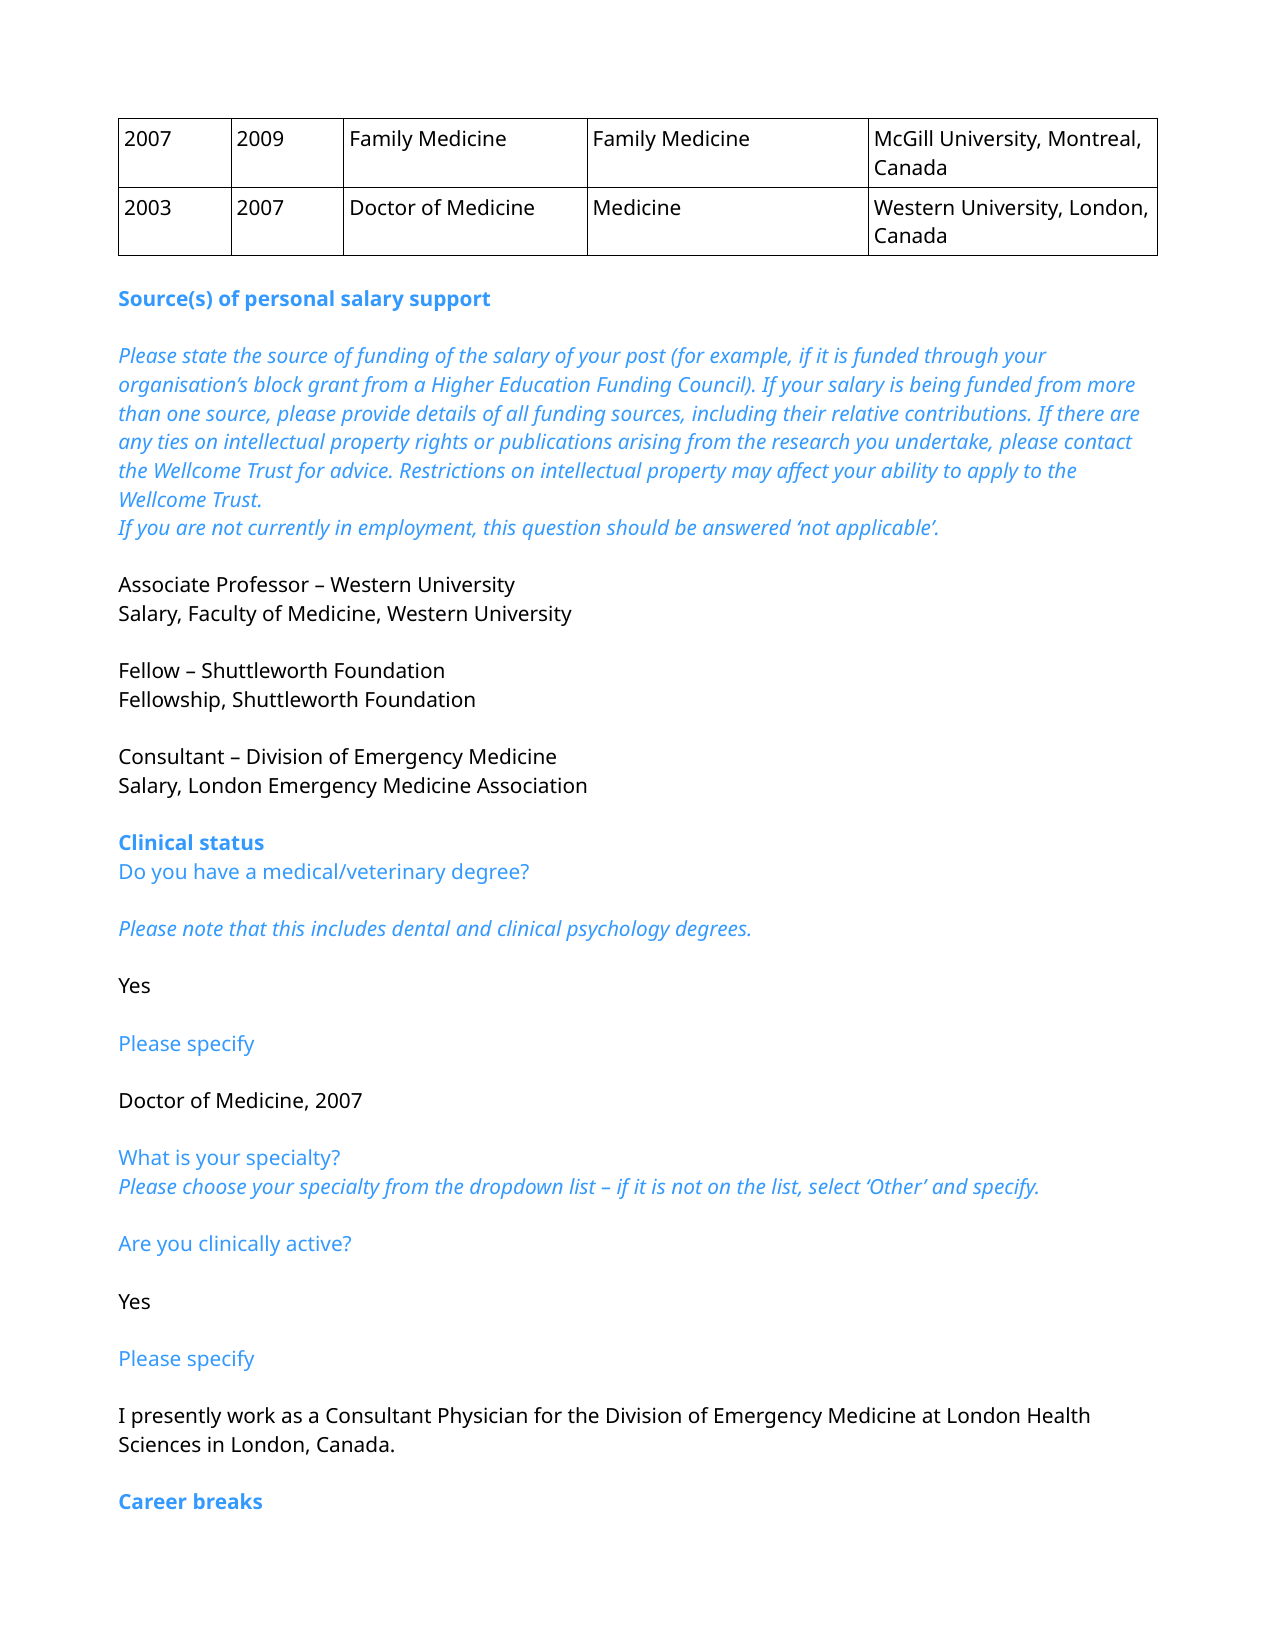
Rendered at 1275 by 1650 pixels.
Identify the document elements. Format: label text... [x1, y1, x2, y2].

text Please specify [118, 1344, 1157, 1372]
table_cell Family Medicine [588, 119, 868, 187]
text Associate Professor – Western University [118, 571, 1157, 599]
text Doctor of Medicine, 2007 [118, 1086, 1157, 1115]
table_cell 2003 [119, 188, 231, 255]
text Fellowship, Shuttleworth Foundation [118, 685, 1157, 714]
table_cell Doctor of Medicine [344, 188, 587, 255]
text Yes [118, 972, 1157, 1000]
text Fellow – Shuttleworth Foundation [118, 657, 1157, 685]
text Career breaks [118, 1487, 1157, 1516]
text Consultant – Division of Emergency Medicine [118, 742, 1157, 771]
text Salary, London Emergency Medicine Association [118, 771, 1157, 799]
text If you are not currently in employment, this question should be answered ‘not applicable’. [118, 513, 1157, 542]
text Please specify [118, 1029, 1157, 1057]
table_cell 2009 [232, 119, 343, 187]
text Please note that this includes dental and clinical psychology degrees. [118, 914, 1157, 943]
text Do you have a medical/veterinary degree? [118, 857, 1157, 886]
table_cell 2007 [232, 188, 343, 255]
table_cell Western University, London, Canada [869, 188, 1157, 255]
text Clinical status [118, 828, 1157, 857]
text What is your specialty? [118, 1143, 1157, 1172]
table_cell Family Medicine [344, 119, 587, 187]
table_cell 2007 [119, 119, 231, 187]
text Please choose your specialty from the dropdown list – if it is not on the list, select ‘Other’ and specify. [118, 1172, 1157, 1201]
text Please state the source of funding of the salary of your post (for example, if it is funded through your organisation’s block grant from a Higher Education Funding Council). If your salary is being funded from more than one source, please provide details of all funding sources, including their relative contributions. If there are any ties on intellectual property rights or publications arising from the research you undertake, please contact the Wellcome Trust for advice. Restrictions on intellectual property may affect your ability to apply to the Wellcome Trust. [118, 341, 1157, 513]
text Are you clinically active? [118, 1229, 1157, 1258]
text I presently work as a Consultant Physician for the Division of Emergency Medicine at London Health Sciences in London, Canada. [118, 1401, 1157, 1458]
table_cell McGill University, Montreal, Canada [869, 119, 1157, 187]
text Yes [118, 1287, 1157, 1315]
text Source(s) of personal salary support [118, 284, 1157, 313]
table_cell Medicine [588, 188, 868, 255]
text Salary, Faculty of Medicine, Western University [118, 599, 1157, 628]
